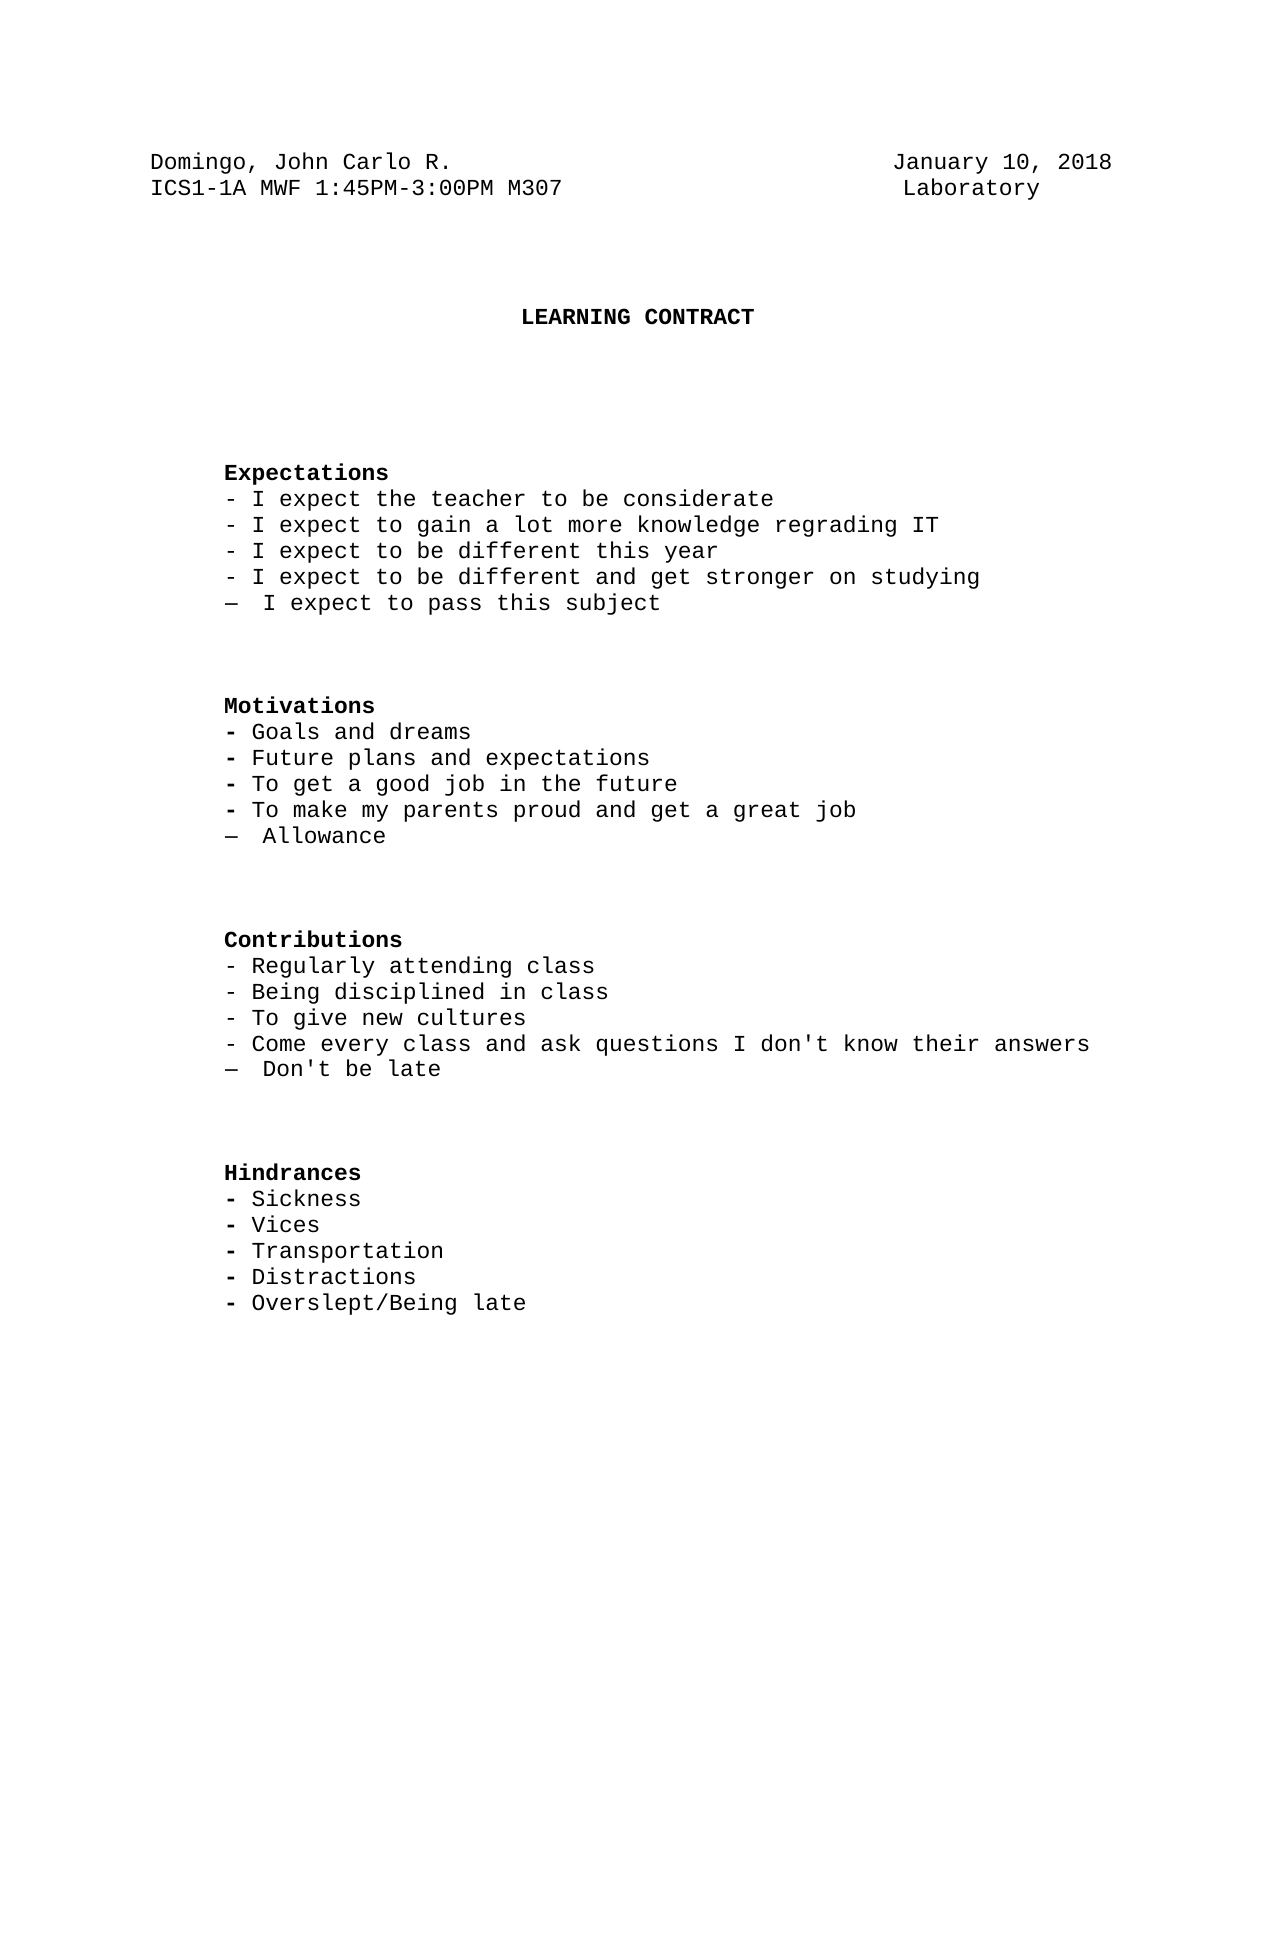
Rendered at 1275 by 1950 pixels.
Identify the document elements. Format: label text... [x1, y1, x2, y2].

text - Being disciplined in class [150, 980, 1125, 1006]
text - I expect to be different and get stronger on studying [150, 565, 1125, 591]
text - Transportation [150, 1239, 1125, 1265]
text - Future plans and expectations [150, 747, 1125, 772]
text Contributions [150, 928, 1125, 954]
text Hindrances [150, 1162, 1125, 1187]
text - Goals and dreams [150, 721, 1125, 747]
text - I expect to be different this year [150, 539, 1125, 565]
text - Sickness [150, 1187, 1125, 1213]
text - Distractions [150, 1265, 1125, 1291]
text - Regularly attending class [150, 954, 1125, 980]
text - Vices [150, 1213, 1125, 1239]
text - To make my parents proud and get a great job [150, 798, 1125, 824]
text - To get a good job in the future [150, 772, 1125, 798]
list Don't be late [225, 1058, 1125, 1084]
text ICS1-1A MWF 1:45PM-3:00PM M307 Laboratory [150, 176, 1125, 202]
list I expect to pass this subject [225, 591, 1125, 617]
text - I expect to gain a lot more knowledge regrading IT [150, 513, 1125, 539]
text - Overslept/Being late [150, 1291, 1125, 1317]
text - To give new cultures [150, 1006, 1125, 1032]
text LEARNING CONTRACT [150, 306, 1125, 332]
text Motivations [150, 695, 1125, 721]
text - I expect the teacher to be considerate [150, 487, 1125, 513]
text Expectations [150, 461, 1125, 487]
text - Come every class and ask questions I don't know their answers [150, 1032, 1125, 1058]
list Allowance [225, 824, 1125, 850]
text Domingo, John Carlo R. January 10, 2018 [150, 150, 1125, 176]
